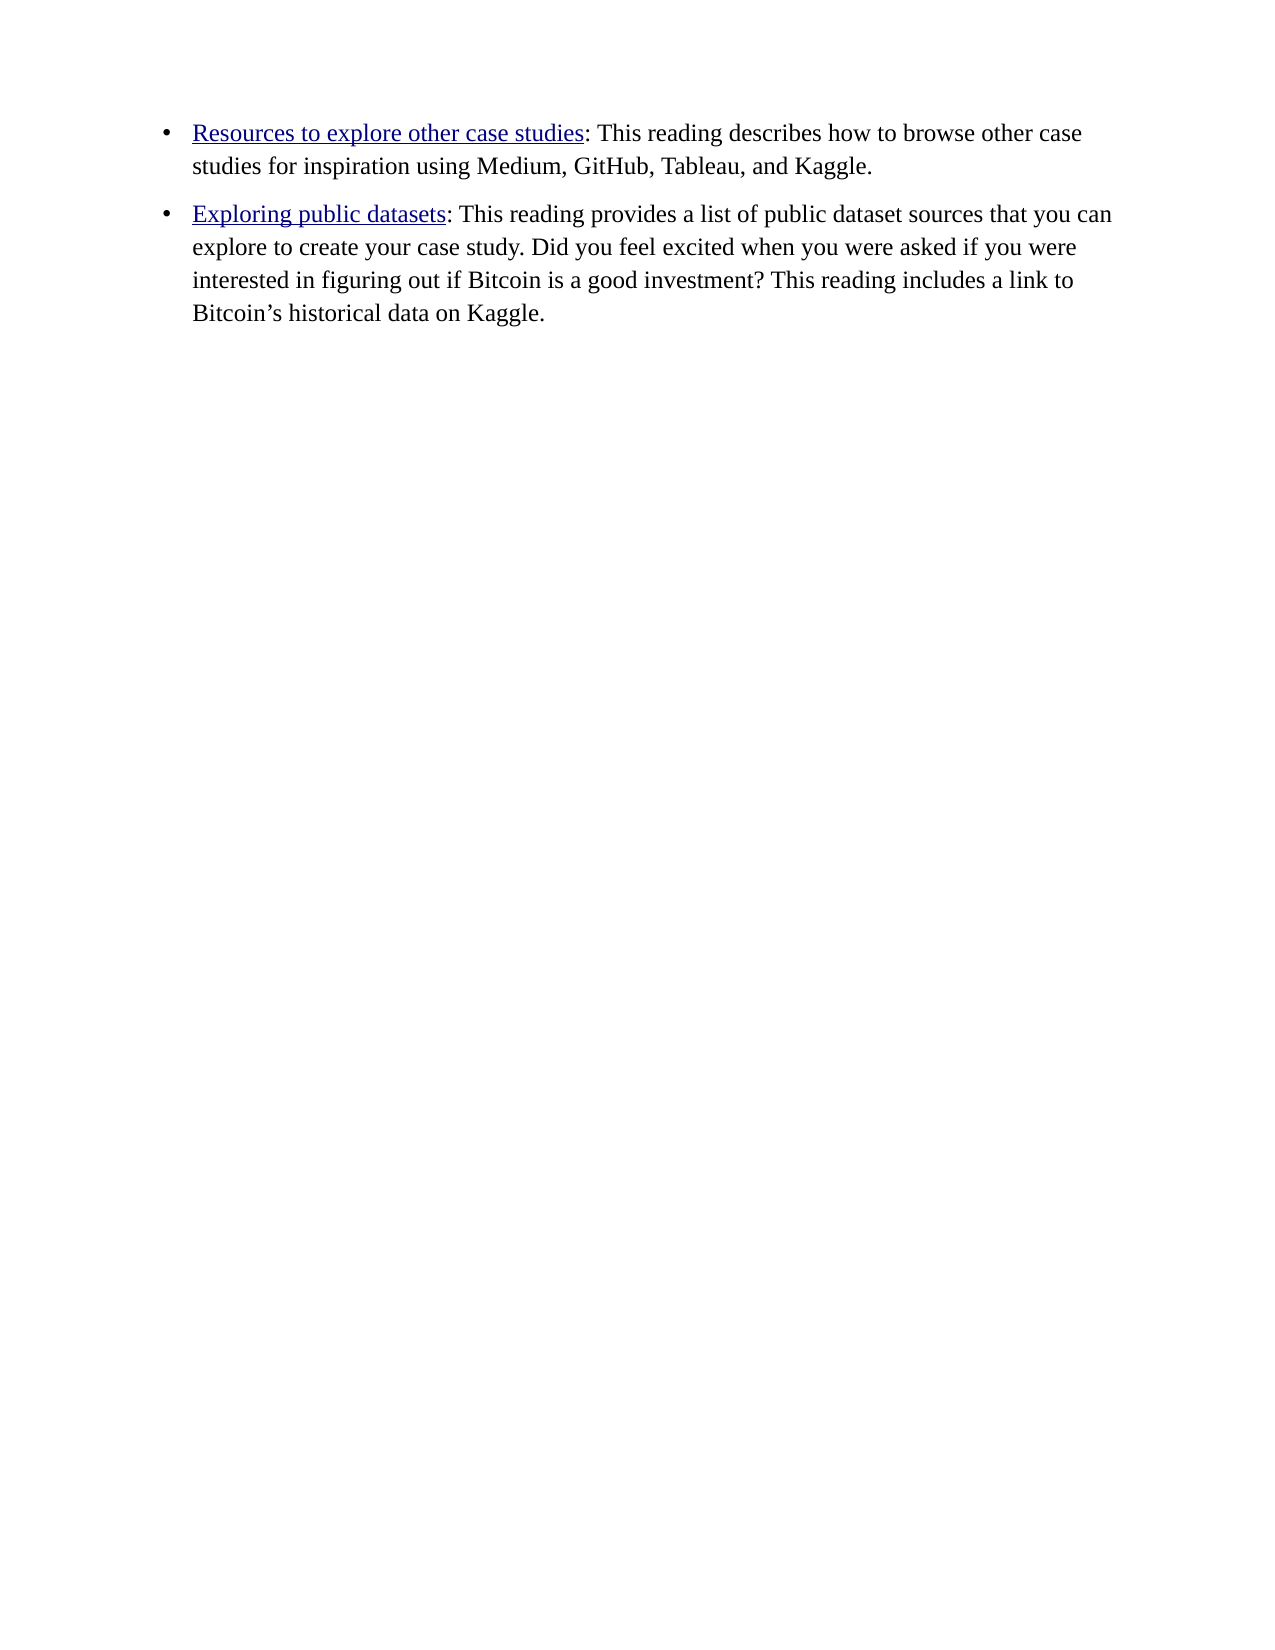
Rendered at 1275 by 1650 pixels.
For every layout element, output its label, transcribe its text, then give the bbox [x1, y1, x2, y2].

list Exploring public datasets: This reading provides a list of public dataset sources that you can explore to create your case study. Did you feel excited when you were asked if you were interested in figuring out if Bitcoin is a good investment? This reading includes a link to Bitcoin’s historical data on Kaggle. [162, 199, 1157, 327]
list Resources to explore other case studies: This reading describes how to browse other case studies for inspiration using Medium, GitHub, Tableau, and Kaggle. [162, 118, 1157, 180]
